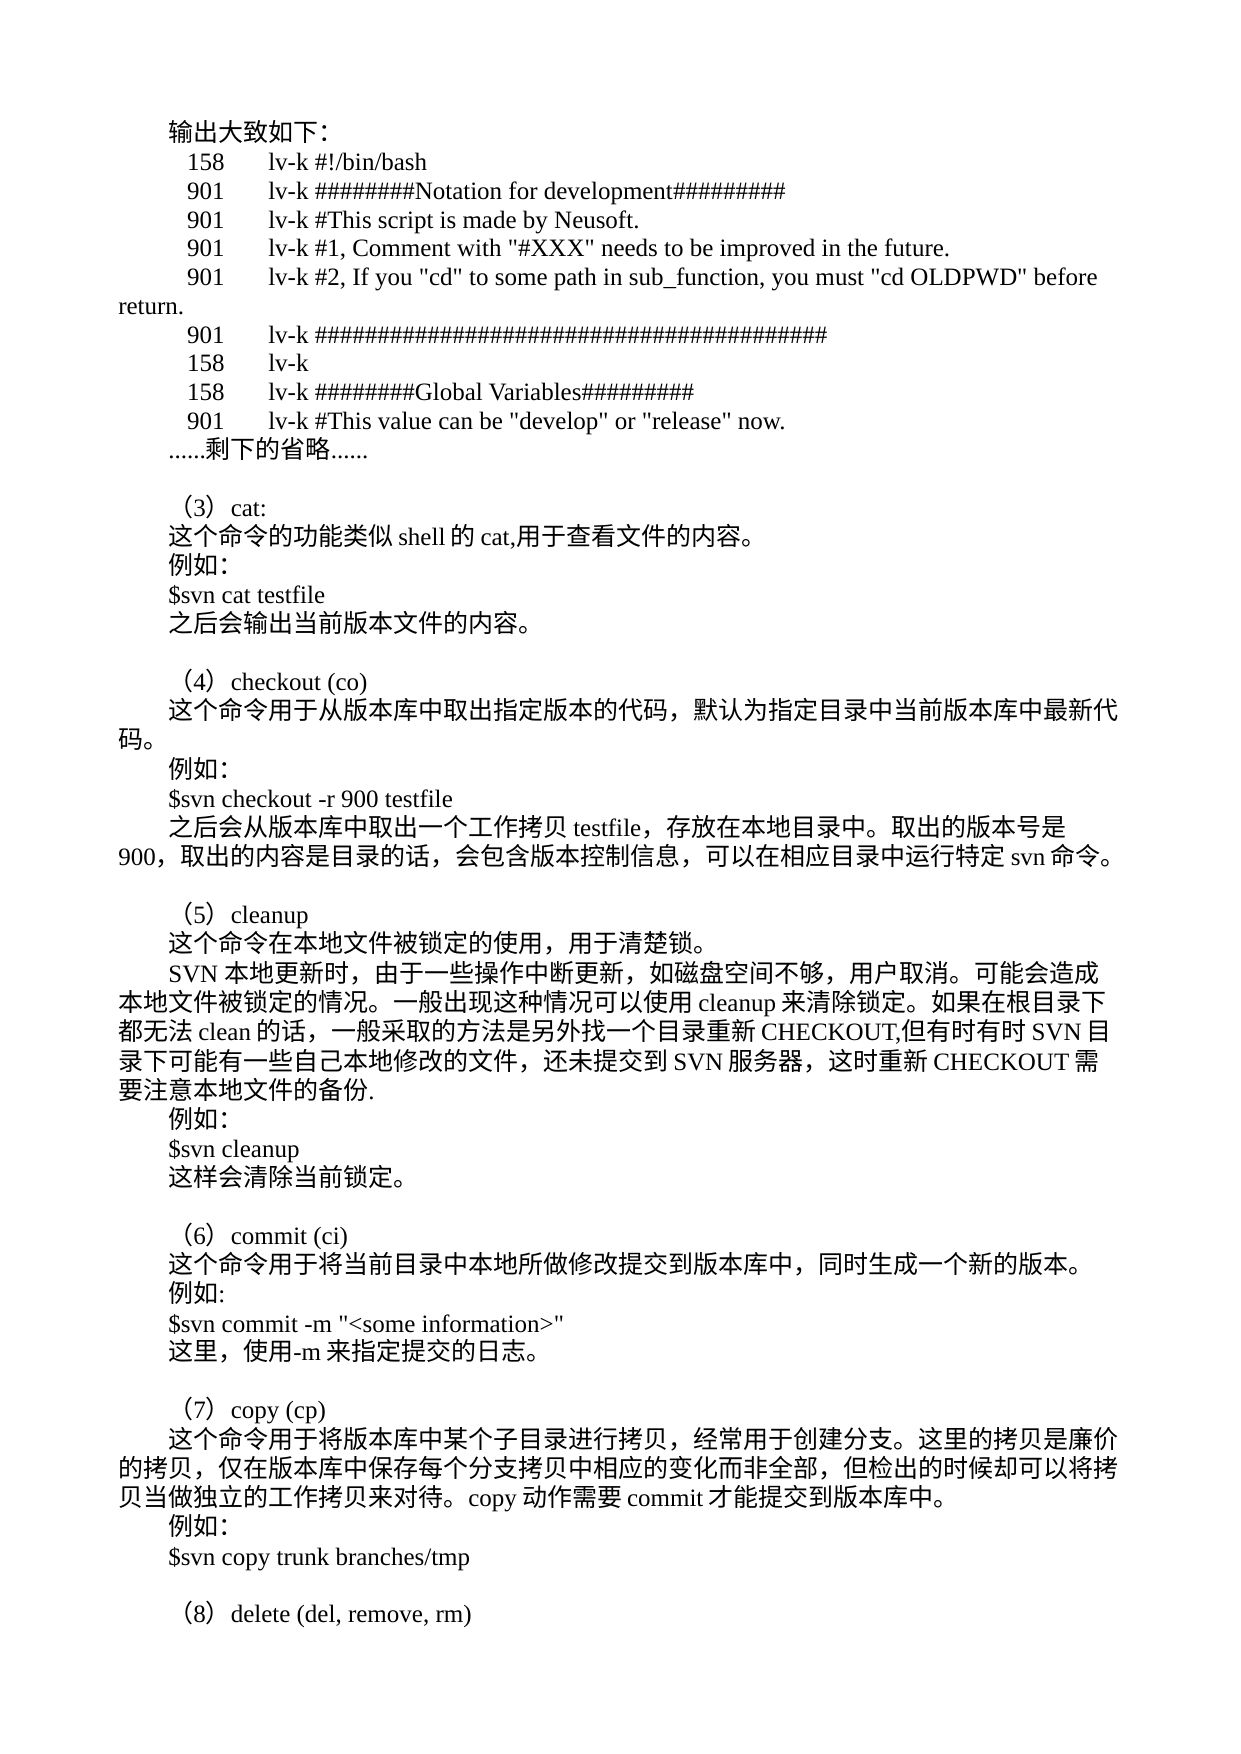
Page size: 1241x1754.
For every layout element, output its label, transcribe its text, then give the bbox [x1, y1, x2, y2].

text 901 lv-k #This value can be "develop" or "release" now. [118, 406, 1122, 435]
text 例如： [118, 551, 1122, 581]
text 158 lv-k ########Global Variables######### [118, 377, 1122, 406]
text 输出大致如下： [118, 118, 1122, 147]
text $svn copy trunk branches/tmp [118, 1542, 1122, 1570]
text SVN 本地更新时，由于一些操作中断更新，如磁盘空间不够，用户取消。可能会造成本地文件被锁定的情况。一般出现这种情况可以使用cleanup来清除锁定。如果在根目录下都无法clean的话，一般采取的方法是另外找一个目录重新CHECKOUT,但有时有时SVN目录下可能有一些自己本地修改的文件，还未提交到SVN服务器，这时重新CHECKOUT需要注意本地文件的备份. [118, 959, 1122, 1105]
text 这样会清除当前锁定。 [118, 1163, 1122, 1192]
text 这个命令的功能类似shell的cat,用于查看文件的内容。 [118, 522, 1122, 551]
text 158 lv-k #!/bin/bash [118, 147, 1122, 176]
text （8）delete (del, remove, rm) [118, 1599, 1122, 1628]
text 例如： [118, 1105, 1122, 1134]
text （3）cat: [118, 493, 1122, 522]
text 例如: [118, 1279, 1122, 1309]
text ......剩下的省略...... [118, 435, 1122, 464]
text 这个命令用于将版本库中某个子目录进行拷贝，经常用于创建分支。这里的拷贝是廉价的拷贝，仅在版本库中保存每个分支拷贝中相应的变化而非全部，但检出的时候却可以将拷贝当做独立的工作拷贝来对待。copy动作需要commit才能提交到版本库中。 [118, 1425, 1122, 1512]
text （4）checkout (co) [118, 667, 1122, 696]
text $svn commit -m "<some information>" [118, 1309, 1122, 1337]
text $svn cleanup [118, 1134, 1122, 1163]
text $svn checkout -r 900 testfile [118, 784, 1122, 813]
text 例如： [118, 755, 1122, 784]
text 这个命令在本地文件被锁定的使用，用于清楚锁。 [118, 930, 1122, 959]
text 这个命令用于从版本库中取出指定版本的代码，默认为指定目录中当前版本库中最新代码。 [118, 696, 1122, 755]
text 901 lv-k ########Notation for development######### [118, 176, 1122, 205]
text $svn cat testfile [118, 581, 1122, 609]
text （6）commit (ci) [118, 1221, 1122, 1250]
text 158 lv-k [118, 348, 1122, 377]
text 901 lv-k #2, If you "cd" to some path in sub_function, you must "cd OLDPWD" before return. [118, 262, 1122, 320]
text 这个命令用于将当前目录中本地所做修改提交到版本库中，同时生成一个新的版本。 [118, 1250, 1122, 1279]
text 之后会从版本库中取出一个工作拷贝testfile，存放在本地目录中。取出的版本号是900，取出的内容是目录的话，会包含版本控制信息，可以在相应目录中运行特定svn命令。 [118, 813, 1122, 900]
text 这里，使用-m来指定提交的日志。 [118, 1337, 1122, 1367]
text 901 lv-k #This script is made by Neusoft. [118, 205, 1122, 233]
text （5）cleanup [118, 900, 1122, 930]
text 901 lv-k ######################################### [118, 320, 1122, 348]
text 901 lv-k #1, Comment with "#XXX" needs to be improved in the future. [118, 233, 1122, 262]
text 例如： [118, 1512, 1122, 1542]
text （7）copy (cp) [118, 1396, 1122, 1425]
text 之后会输出当前版本文件的内容。 [118, 609, 1122, 638]
